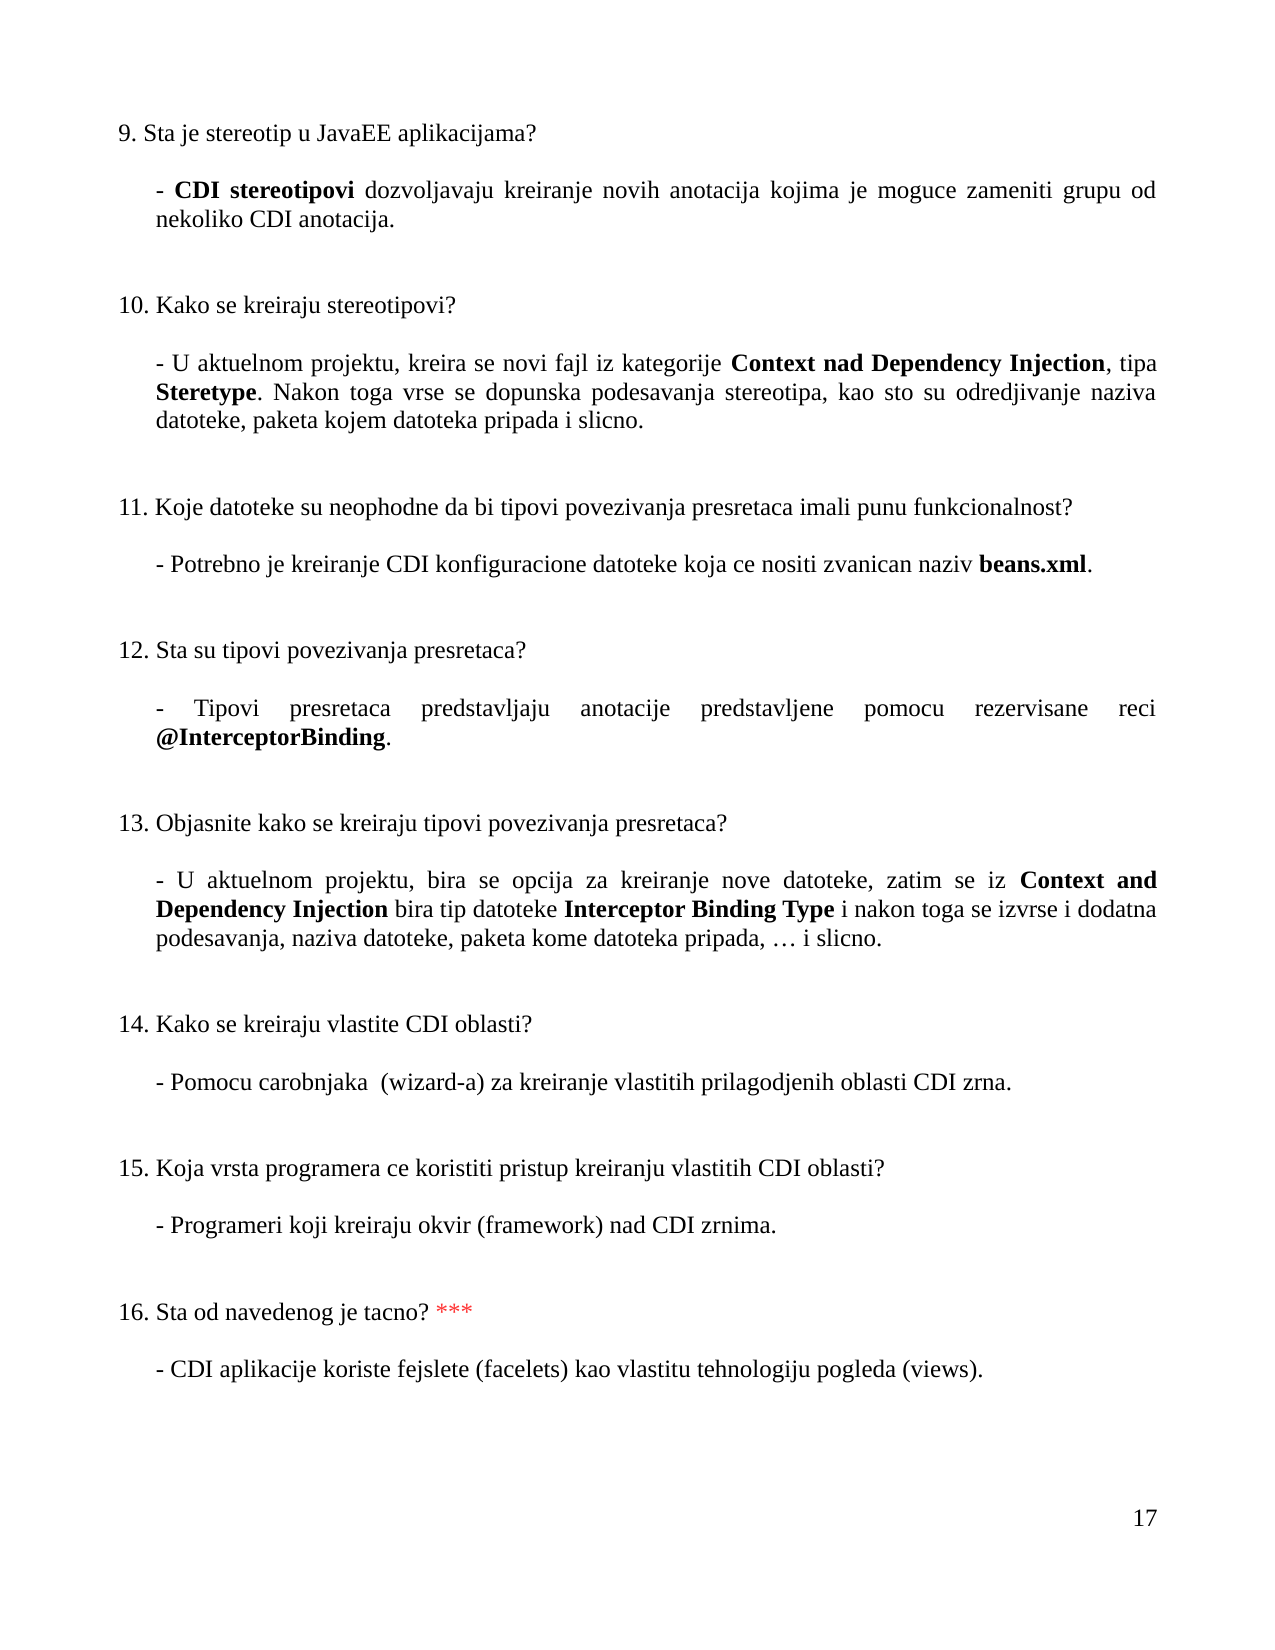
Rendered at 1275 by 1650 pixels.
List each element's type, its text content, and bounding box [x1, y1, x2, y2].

text 15. Koja vrsta programera ce koristiti pristup kreiranju vlastitih CDI oblasti? [118, 1153, 1157, 1182]
text 12. Sta su tipovi povezivanja presretaca? [118, 636, 1157, 664]
text 10. Kako se kreiraju stereotipovi? [118, 291, 1157, 319]
text - Potrebno je kreiranje CDI konfiguracione datoteke koja ce nositi zvanican naziv beans.xml. [156, 549, 1157, 578]
text - U aktuelnom projektu, kreira se novi fajl iz kategorije Context nad Dependency Injection, tipa Steretype. Nakon toga vrse se dopunska podesavanja stereotipa, kao sto su odredjivanje naziva datoteke, paketa kojem datoteka pripada i slicno. [156, 348, 1157, 434]
text - U aktuelnom projektu, bira se opcija za kreiranje nove datoteke, zatim se iz Context and Dependency Injection bira tip datoteke Interceptor Binding Type i nakon toga se izvrse i dodatna podesavanja, naziva datoteke, paketa kome datoteka pripada, … i slicno. [156, 866, 1157, 952]
text - Programeri koji kreiraju okvir (framework) nad CDI zrnima. [156, 1211, 1157, 1239]
text 9. Sta je stereotip u JavaEE aplikacijama? [118, 118, 1157, 147]
text 14. Kako se kreiraju vlastite CDI oblasti? [118, 1009, 1157, 1038]
text 16. Sta od navedenog je tacno? *** [118, 1297, 1157, 1326]
text - Tipovi presretaca predstavljaju anotacije predstavljene pomocu rezervisane reci @InterceptorBinding. [156, 693, 1157, 751]
text - Pomocu carobnjaka (wizard-a) za kreiranje vlastitih prilagodjenih oblasti CDI zrna. [156, 1067, 1157, 1096]
text - CDI aplikacije koriste fejslete (facelets) kao vlastitu tehnologiju pogleda (views). [156, 1354, 1157, 1383]
text 13. Objasnite kako se kreiraju tipovi povezivanja presretaca? [118, 808, 1157, 837]
text 11. Koje datoteke su neophodne da bi tipovi povezivanja presretaca imali punu funkcionalnost? [118, 492, 1157, 521]
text - CDI stereotipovi dozvoljavaju kreiranje novih anotacija kojima je moguce zameniti grupu od nekoliko CDI anotacija. [156, 176, 1157, 233]
